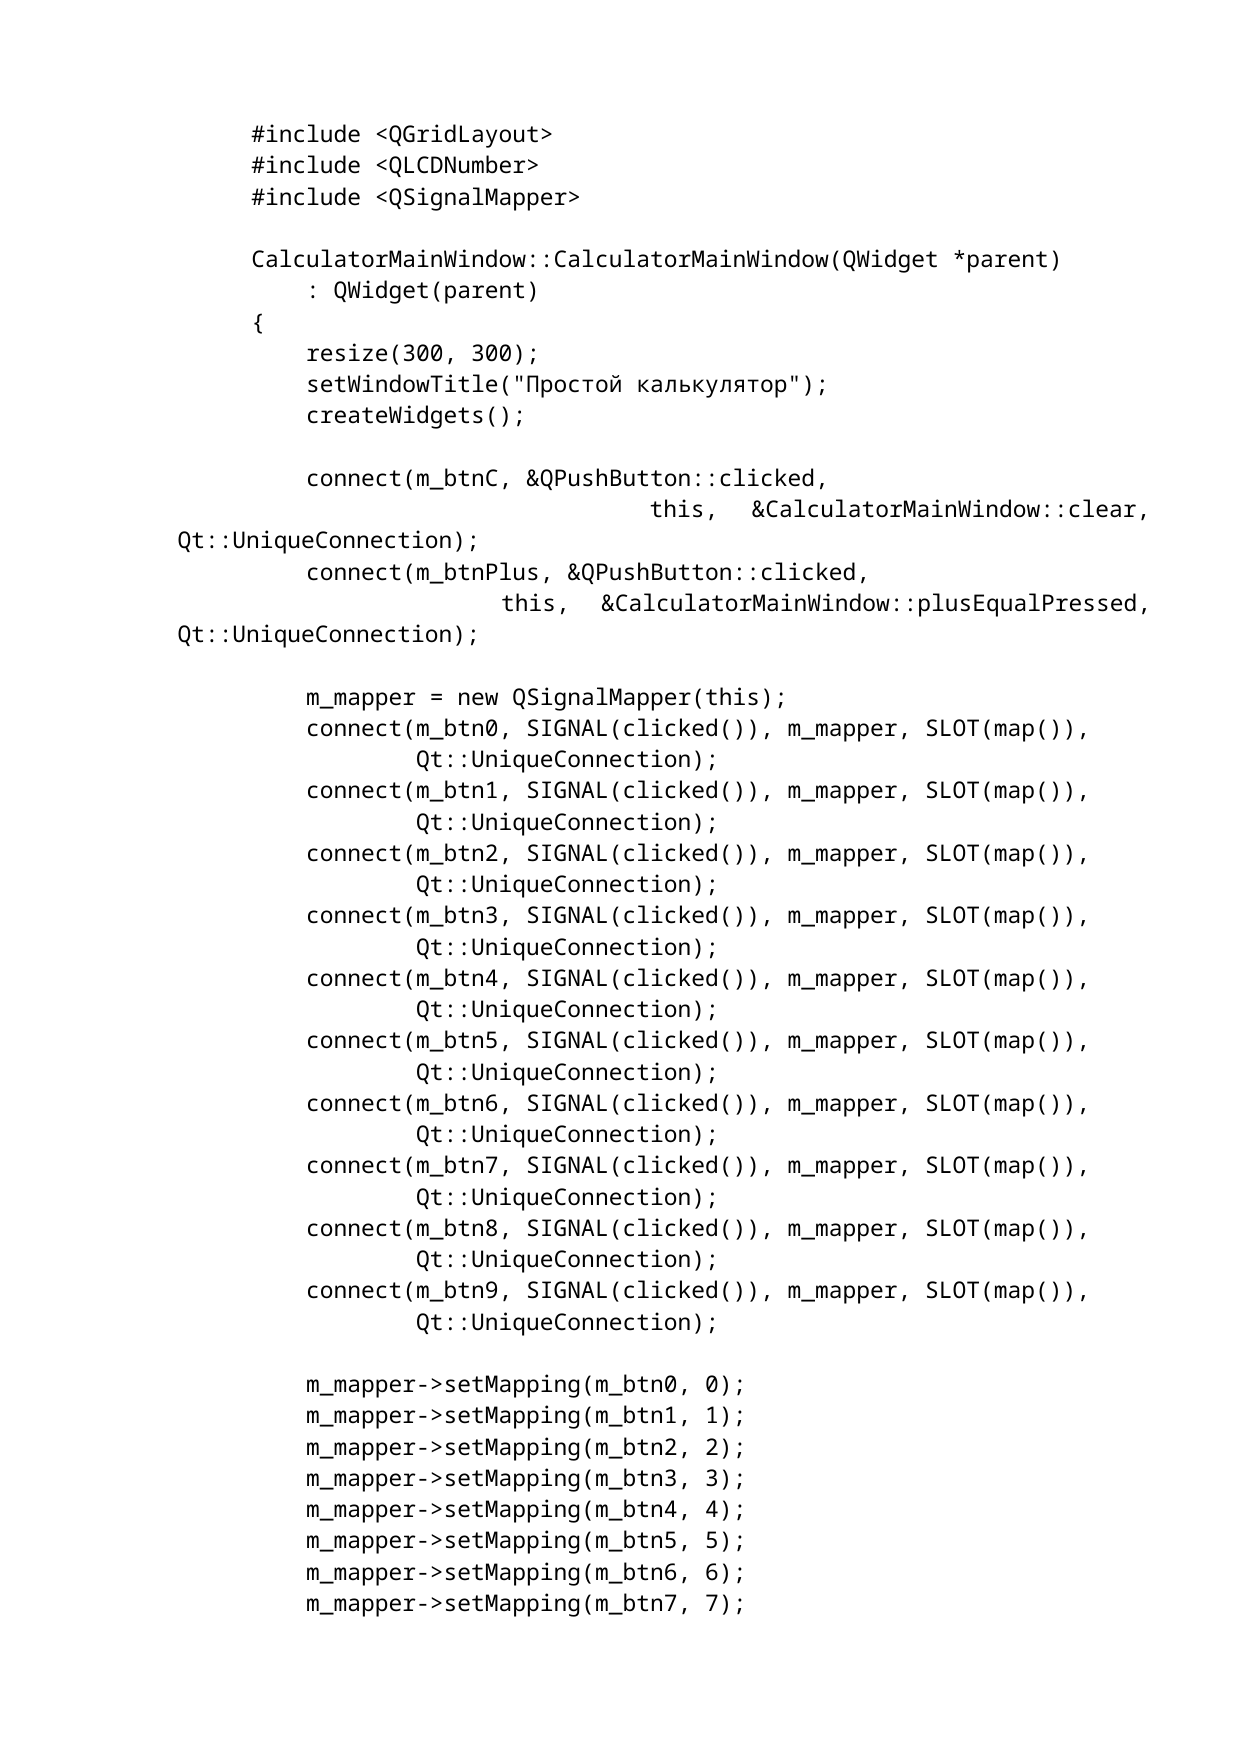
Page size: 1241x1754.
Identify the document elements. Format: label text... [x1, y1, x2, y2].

text connect(m_btn4, SIGNAL(clicked()), m_mapper, SLOT(map()), [177, 962, 1152, 993]
text Qt::UniqueConnection); [177, 1181, 1152, 1212]
text connect(m_btnPlus, &QPushButton::clicked, [177, 556, 1152, 587]
text #include <QSignalMapper> [177, 181, 1152, 212]
text m_mapper->setMapping(m_btn3, 3); [177, 1462, 1152, 1493]
text connect(m_btn5, SIGNAL(clicked()), m_mapper, SLOT(map()), [177, 1024, 1152, 1056]
text CalculatorMainWindow::CalculatorMainWindow(QWidget *parent) [177, 243, 1152, 274]
text Qt::UniqueConnection); [177, 993, 1152, 1024]
text m_mapper->setMapping(m_btn7, 7); [177, 1587, 1152, 1618]
text m_mapper = new QSignalMapper(this); [177, 681, 1152, 712]
text Qt::UniqueConnection); [177, 1056, 1152, 1087]
text connect(m_btn8, SIGNAL(clicked()), m_mapper, SLOT(map()), [177, 1212, 1152, 1243]
text setWindowTitle("Простой калькулятор"); [177, 368, 1152, 399]
text connect(m_btn9, SIGNAL(clicked()), m_mapper, SLOT(map()), [177, 1274, 1152, 1306]
text this, &CalculatorMainWindow::plusEqualPressed, Qt::UniqueConnection); [177, 587, 1152, 649]
text m_mapper->setMapping(m_btn1, 1); [177, 1399, 1152, 1431]
text connect(m_btn6, SIGNAL(clicked()), m_mapper, SLOT(map()), [177, 1087, 1152, 1118]
text Qt::UniqueConnection); [177, 868, 1152, 899]
text connect(m_btn0, SIGNAL(clicked()), m_mapper, SLOT(map()), [177, 712, 1152, 743]
text m_mapper->setMapping(m_btn2, 2); [177, 1431, 1152, 1462]
text resize(300, 300); [177, 337, 1152, 368]
text Qt::UniqueConnection); [177, 1118, 1152, 1149]
text Qt::UniqueConnection); [177, 806, 1152, 837]
text Qt::UniqueConnection); [177, 1306, 1152, 1337]
text Qt::UniqueConnection); [177, 1243, 1152, 1274]
text #include <QLCDNumber> [177, 149, 1152, 181]
text : QWidget(parent) [177, 274, 1152, 306]
text Qt::UniqueConnection); [177, 931, 1152, 962]
text m_mapper->setMapping(m_btn6, 6); [177, 1556, 1152, 1587]
text m_mapper->setMapping(m_btn4, 4); [177, 1493, 1152, 1524]
text m_mapper->setMapping(m_btn5, 5); [177, 1524, 1152, 1556]
text connect(m_btn2, SIGNAL(clicked()), m_mapper, SLOT(map()), [177, 837, 1152, 868]
text #include <QGridLayout> [177, 118, 1152, 149]
text connect(m_btn7, SIGNAL(clicked()), m_mapper, SLOT(map()), [177, 1149, 1152, 1181]
text connect(m_btn3, SIGNAL(clicked()), m_mapper, SLOT(map()), [177, 899, 1152, 931]
text m_mapper->setMapping(m_btn0, 0); [177, 1368, 1152, 1399]
text Qt::UniqueConnection); [177, 743, 1152, 774]
text connect(m_btn1, SIGNAL(clicked()), m_mapper, SLOT(map()), [177, 774, 1152, 806]
text { [177, 306, 1152, 337]
text connect(m_btnC, &QPushButton::clicked, [177, 462, 1152, 493]
text this, &CalculatorMainWindow::clear, Qt::UniqueConnection); [177, 493, 1152, 556]
text createWidgets(); [177, 399, 1152, 431]
